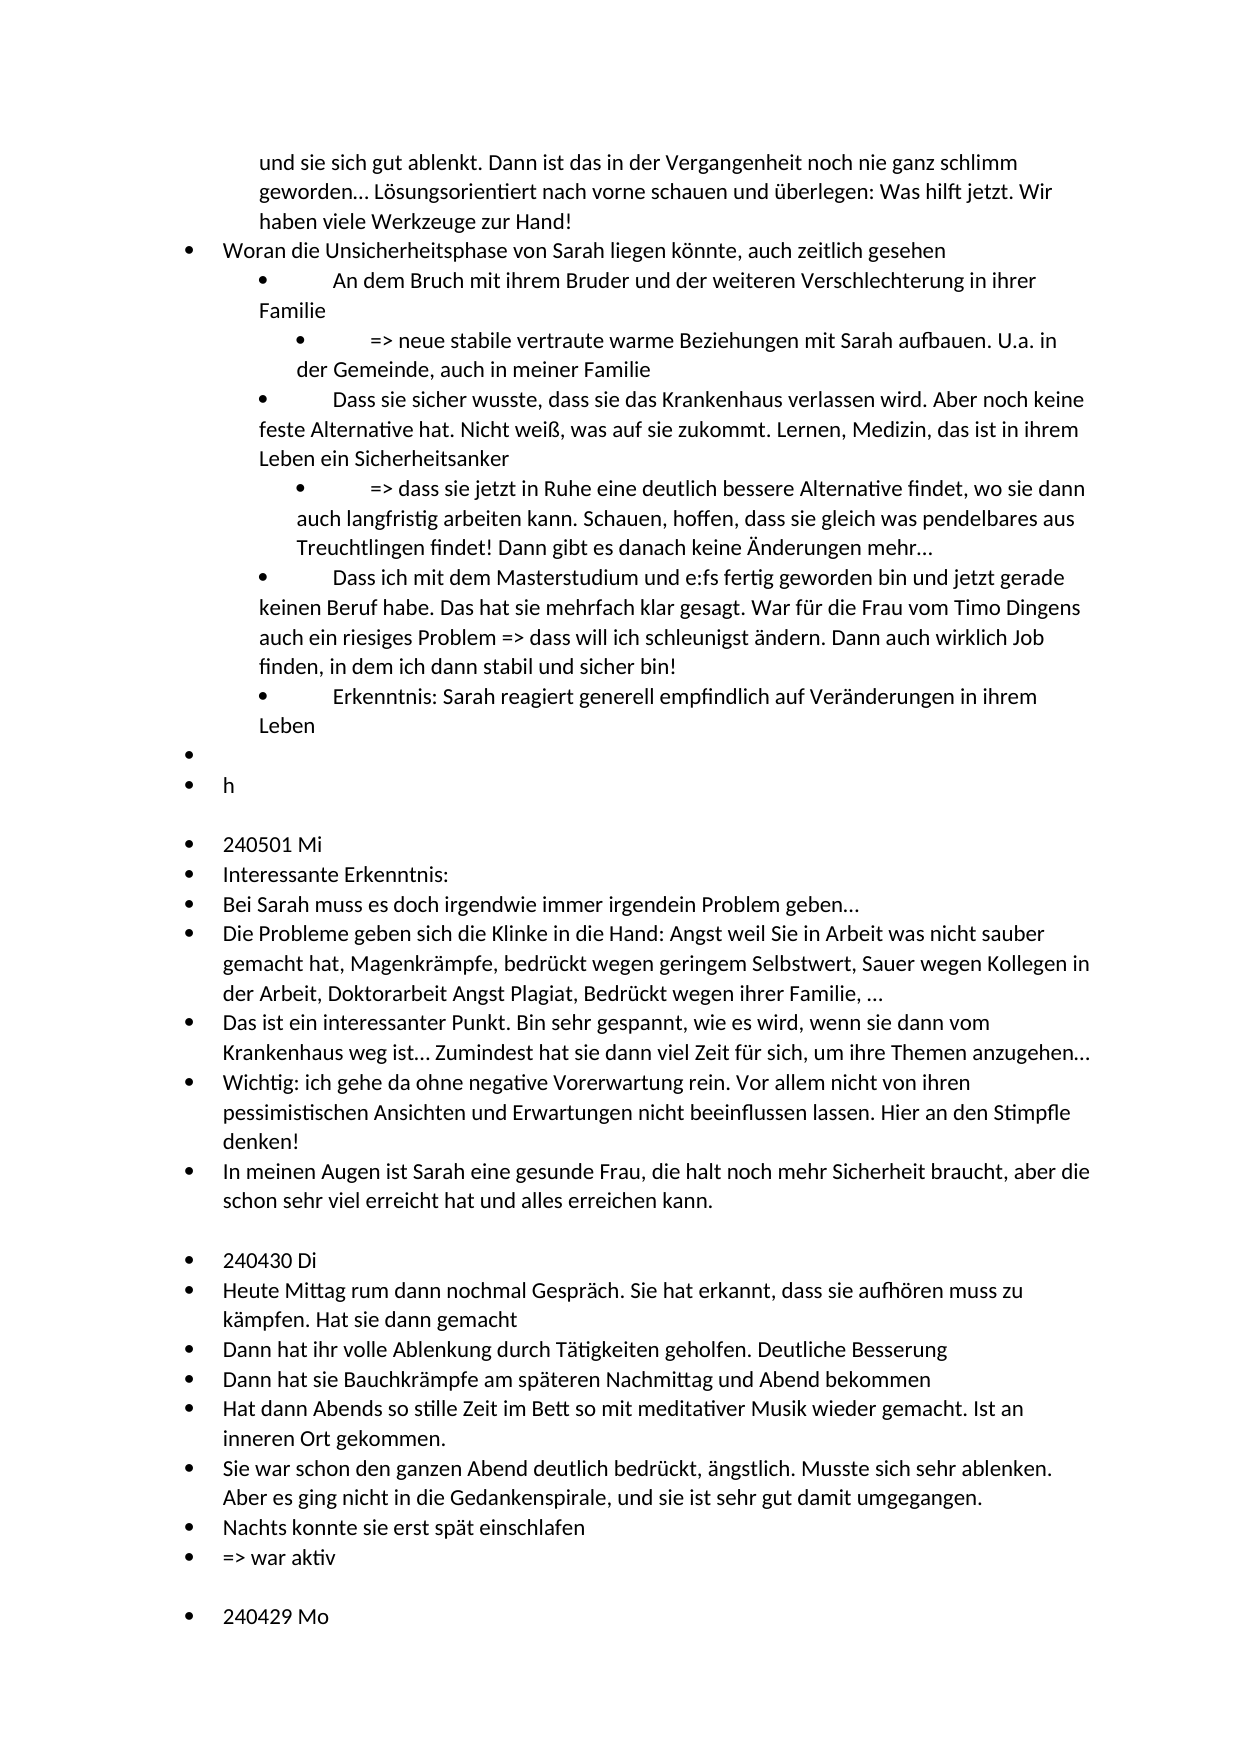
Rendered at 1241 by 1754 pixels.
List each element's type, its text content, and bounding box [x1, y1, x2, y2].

list Das ist ein interessanter Punkt. Bin sehr gespannt, wie es wird, wenn sie dann vom Krankenhaus weg ist… Zumindest hat sie dann viel Zeit für sich, um ihre Themen anzugehen… [185, 1008, 1093, 1066]
list Wichtig: ich gehe da ohne negative Vorerwartung rein. Vor allem nicht von ihren pessimistischen Ansichten und Erwartungen nicht beeinflussen lassen. Hier an den Stimpfle denken! [185, 1068, 1093, 1155]
list => neue stabile vertraute warme Beziehungen mit Sarah aufbauen. U.a. in der Gemeinde, auch in meiner Familie [296, 326, 1093, 383]
list Die Probleme geben sich die Klinke in die Hand: Angst weil Sie in Arbeit was nicht sauber gemacht hat, Magenkrämpfe, bedrückt wegen geringem Selbstwert, Sauer wegen Kollegen in der Arbeit, Doktorarbeit Angst Plagiat, Bedrückt wegen ihrer Familie, … [185, 919, 1093, 1007]
list In meinen Augen ist Sarah eine gesunde Frau, die halt noch mehr Sicherheit braucht, aber die schon sehr viel erreicht hat und alles erreichen kann. [185, 1157, 1093, 1215]
list Sie war schon den ganzen Abend deutlich bedrückt, ängstlich. Musste sich sehr ablenken. Aber es ging nicht in die Gedankenspirale, und sie ist sehr gut damit umgegangen. [185, 1454, 1093, 1512]
list und sie sich gut ablenkt. Dann ist das in der Vergangenheit noch nie ganz schlimm geworden… Lösungsorientiert nach vorne schauen und überlegen: Was hilft jetzt. Wir haben viele Werkzeuge zur Hand! [259, 148, 1093, 235]
list An dem Bruch mit ihrem Bruder und der weiteren Verschlechterung in ihrer Familie [259, 266, 1093, 324]
list Woran die Unsicherheitsphase von Sarah liegen könnte, auch zeitlich gesehen [185, 237, 1093, 265]
list 240430 Di [185, 1246, 1093, 1274]
list Dass sie sicher wusste, dass sie das Krankenhaus verlassen wird. Aber noch keine feste Alternative hat. Nicht weiß, was auf sie zukommt. Lernen, Medizin, das ist in ihrem Leben ein Sicherheitsanker [259, 385, 1093, 472]
list Erkenntnis: Sarah reagiert generell empfindlich auf Veränderungen in ihrem Leben [259, 682, 1093, 740]
list Dann hat sie Bauchkrämpfe am späteren Nachmittag und Abend bekommen [185, 1365, 1093, 1393]
list Heute Mittag rum dann nochmal Gespräch. Sie hat erkannt, dass sie aufhören muss zu kämpfen. Hat sie dann gemacht [185, 1276, 1093, 1333]
list => dass sie jetzt in Ruhe eine deutlich bessere Alternative findet, wo sie dann auch langfristig arbeiten kann. Schauen, hoffen, dass sie gleich was pendelbares aus Treuchtlingen findet! Dann gibt es danach keine Änderungen mehr… [296, 474, 1093, 562]
list Dass ich mit dem Masterstudium und e:fs fertig geworden bin und jetzt gerade keinen Beruf habe. Das hat sie mehrfach klar gesagt. War für die Frau vom Timo Dingens auch ein riesiges Problem => dass will ich schleunigst ändern. Dann auch wirklich Job finden, in dem ich dann stabil und sicher bin! [259, 563, 1093, 680]
list Dann hat ihr volle Ablenkung durch Tätigkeiten geholfen. Deutliche Besserung [185, 1335, 1093, 1363]
list Hat dann Abends so stille Zeit im Bett so mit meditativer Musik wieder gemacht. Ist an inneren Ort gekommen. [185, 1394, 1093, 1452]
list => war aktiv [185, 1543, 1093, 1571]
list Bei Sarah muss es doch irgendwie immer irgendein Problem geben… [185, 890, 1093, 918]
list Interessante Erkenntnis: [185, 860, 1093, 888]
list 240501 Mi [185, 830, 1093, 858]
list Nachts konnte sie erst spät einschlafen [185, 1513, 1093, 1541]
list h [185, 771, 1093, 799]
list 240429 Mo [185, 1602, 1093, 1630]
